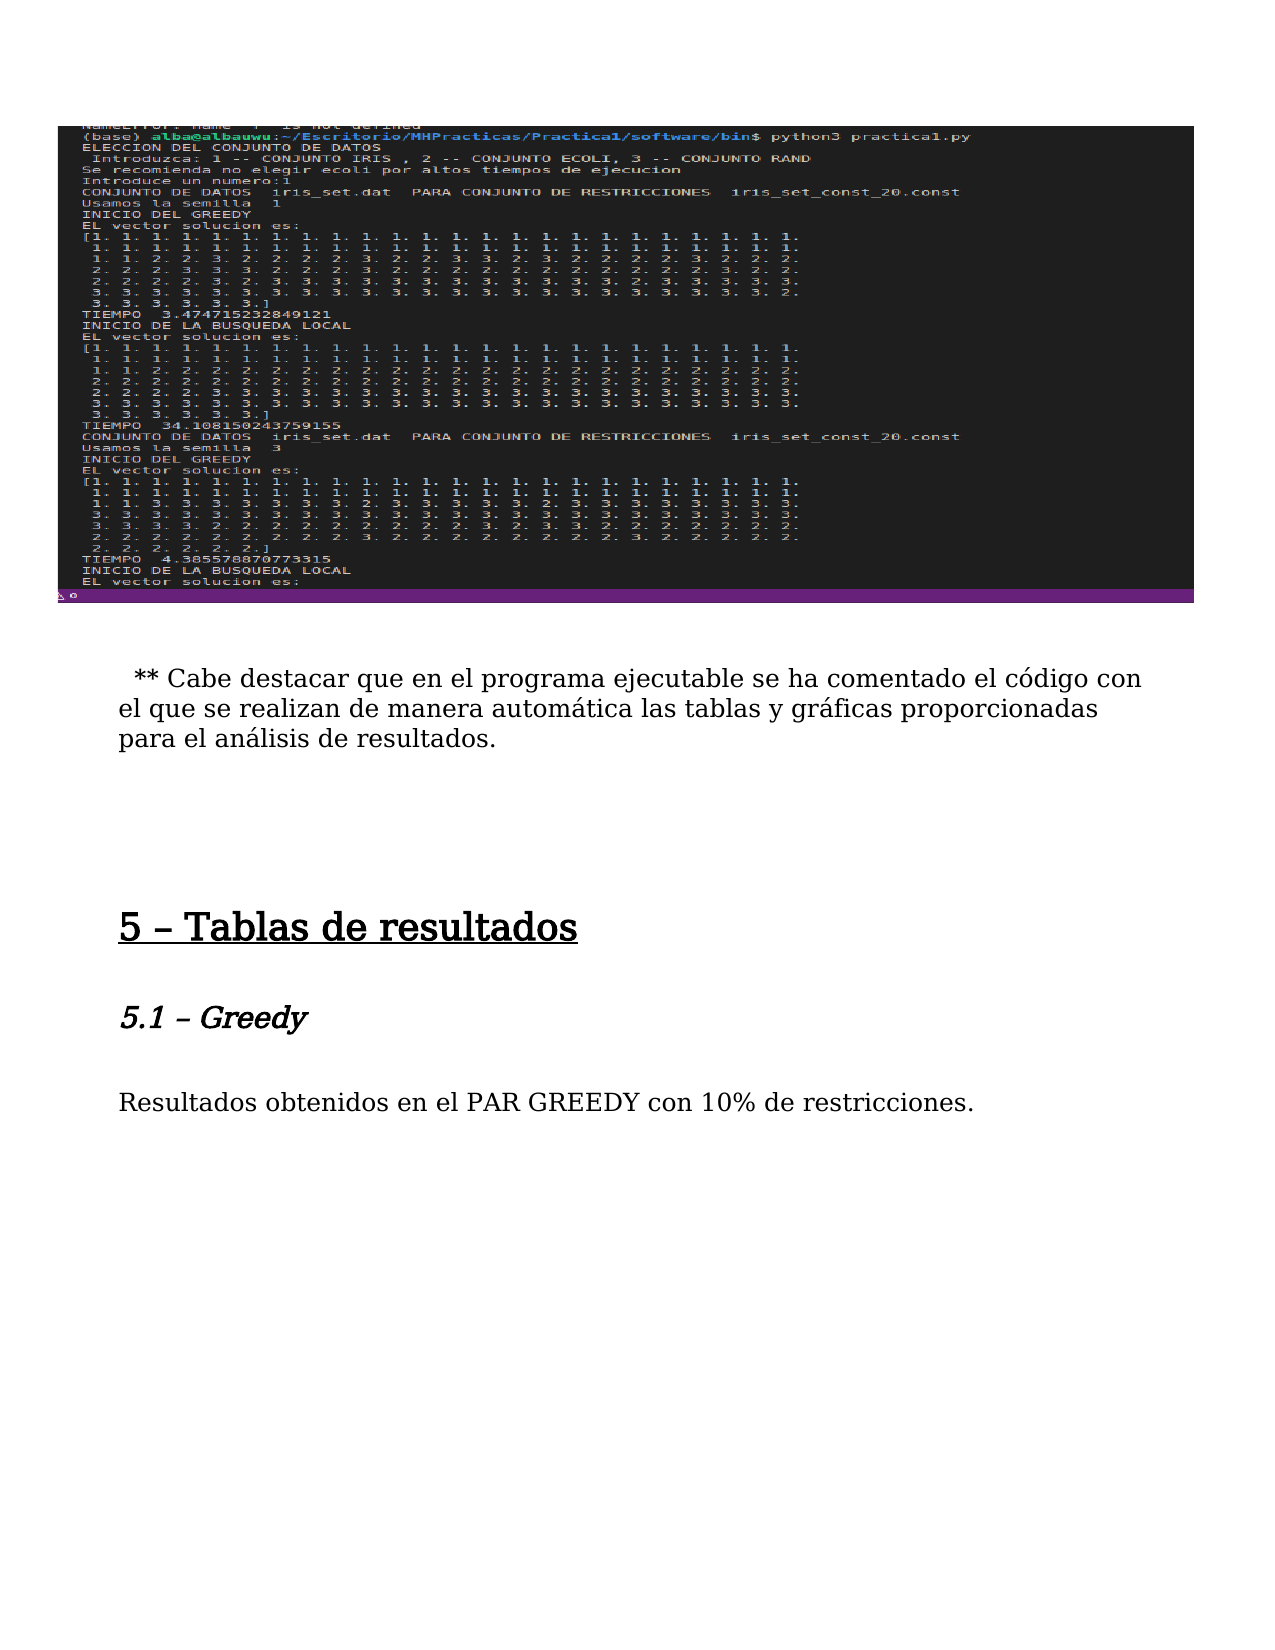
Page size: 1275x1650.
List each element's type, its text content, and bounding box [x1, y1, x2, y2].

text ** Cabe destacar que en el programa ejecutable se ha comentado el código con el que se realizan de manera automática las tablas y gráficas proporcionadas para el análisis de resultados. [118, 663, 1157, 753]
text Resultados obtenidos en el PAR GREEDY con 10% de restricciones. [118, 1087, 1157, 1117]
text 5 – Tablas de resultados [118, 903, 1157, 948]
picture [571, 126, 866, 603]
text 5.1 – Greedy [118, 999, 1157, 1034]
